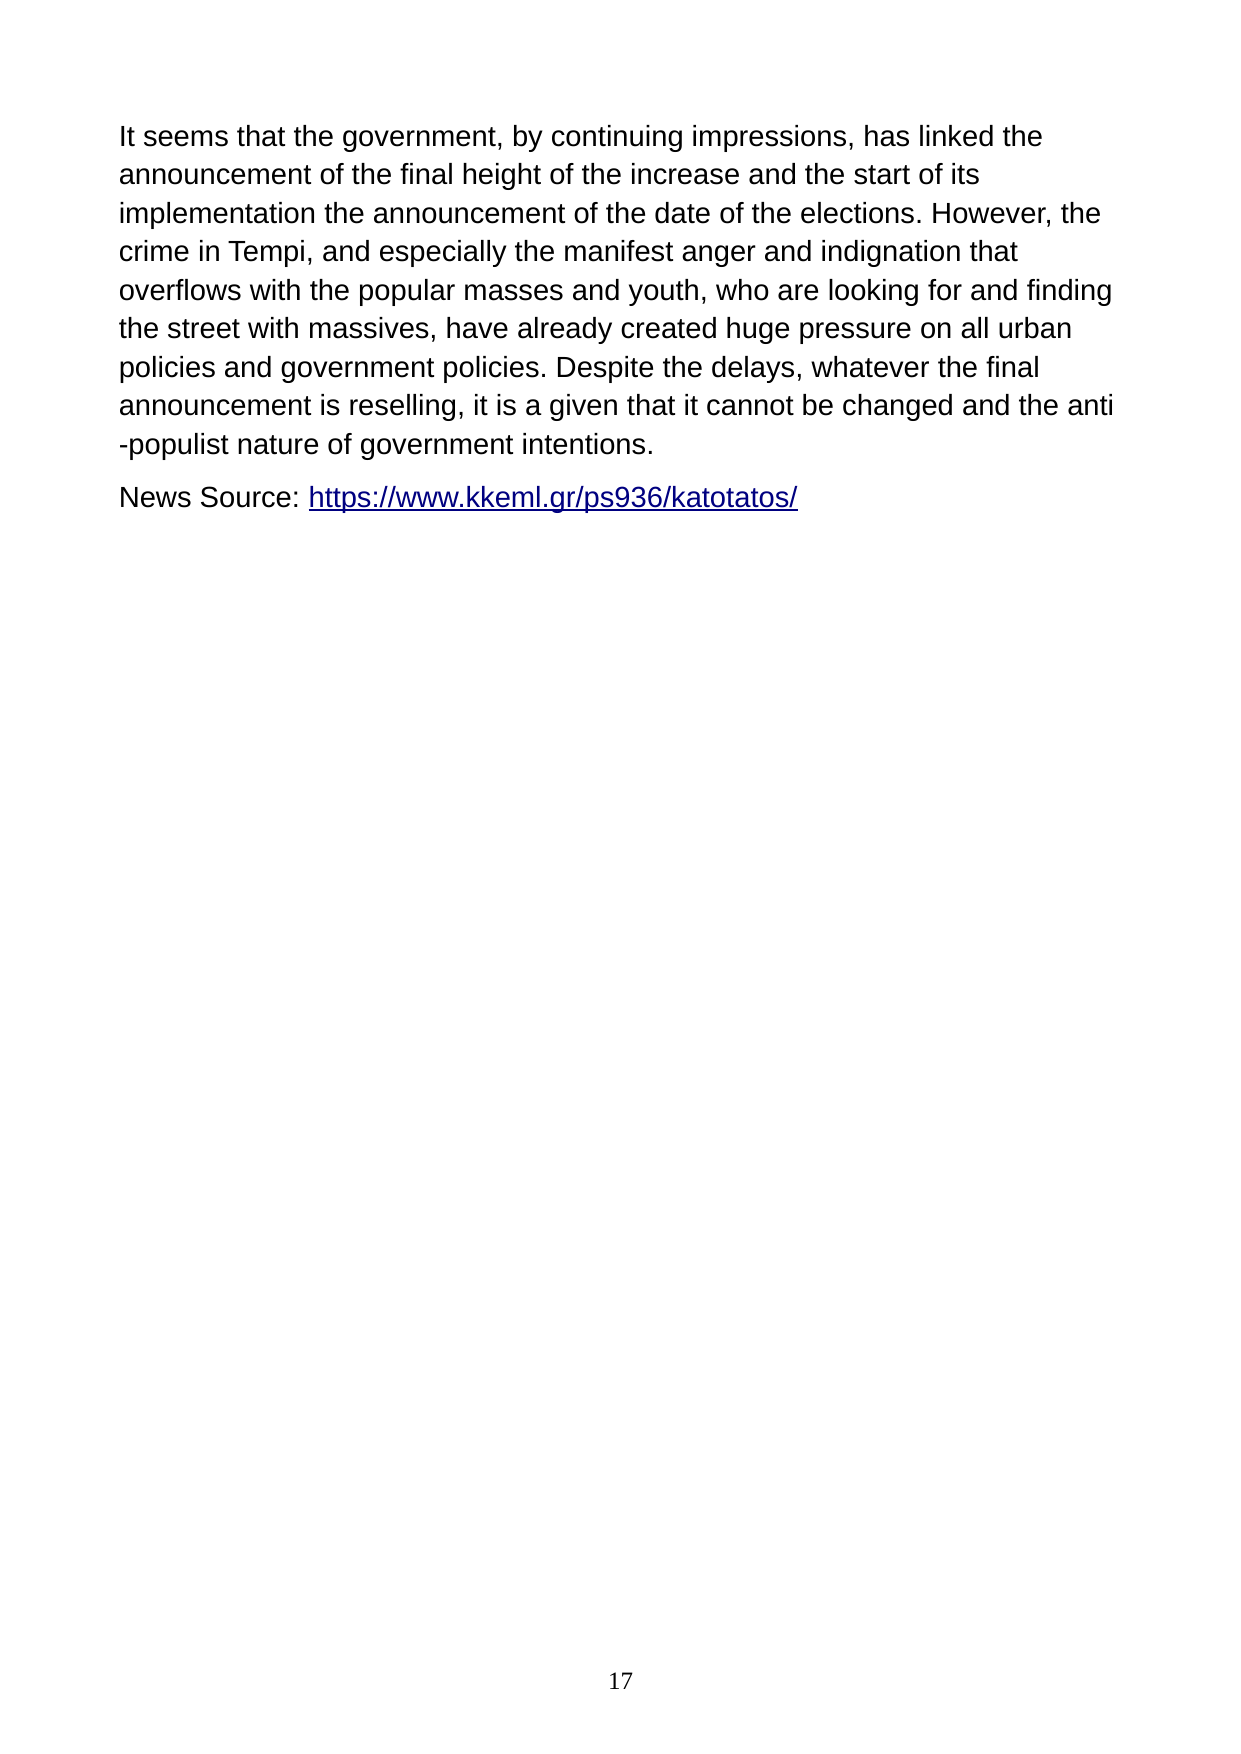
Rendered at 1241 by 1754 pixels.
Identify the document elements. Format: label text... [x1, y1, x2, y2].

text It seems that the government, by continuing impressions, has linked the announcement of the final height of the increase and the start of its implementation the announcement of the date of the elections. However, the crime in Tempi, and especially the manifest anger and indignation that overflows with the popular masses and youth, who are looking for and finding the street with massives, have already created huge pressure on all urban policies and government policies. Despite the delays, whatever the final announcement is reselling, it is a given that it cannot be changed and the anti -populist nature of government intentions. [118, 118, 1122, 460]
text News Source: https://www.kkeml.gr/ps936/katotatos/ [118, 480, 1122, 513]
